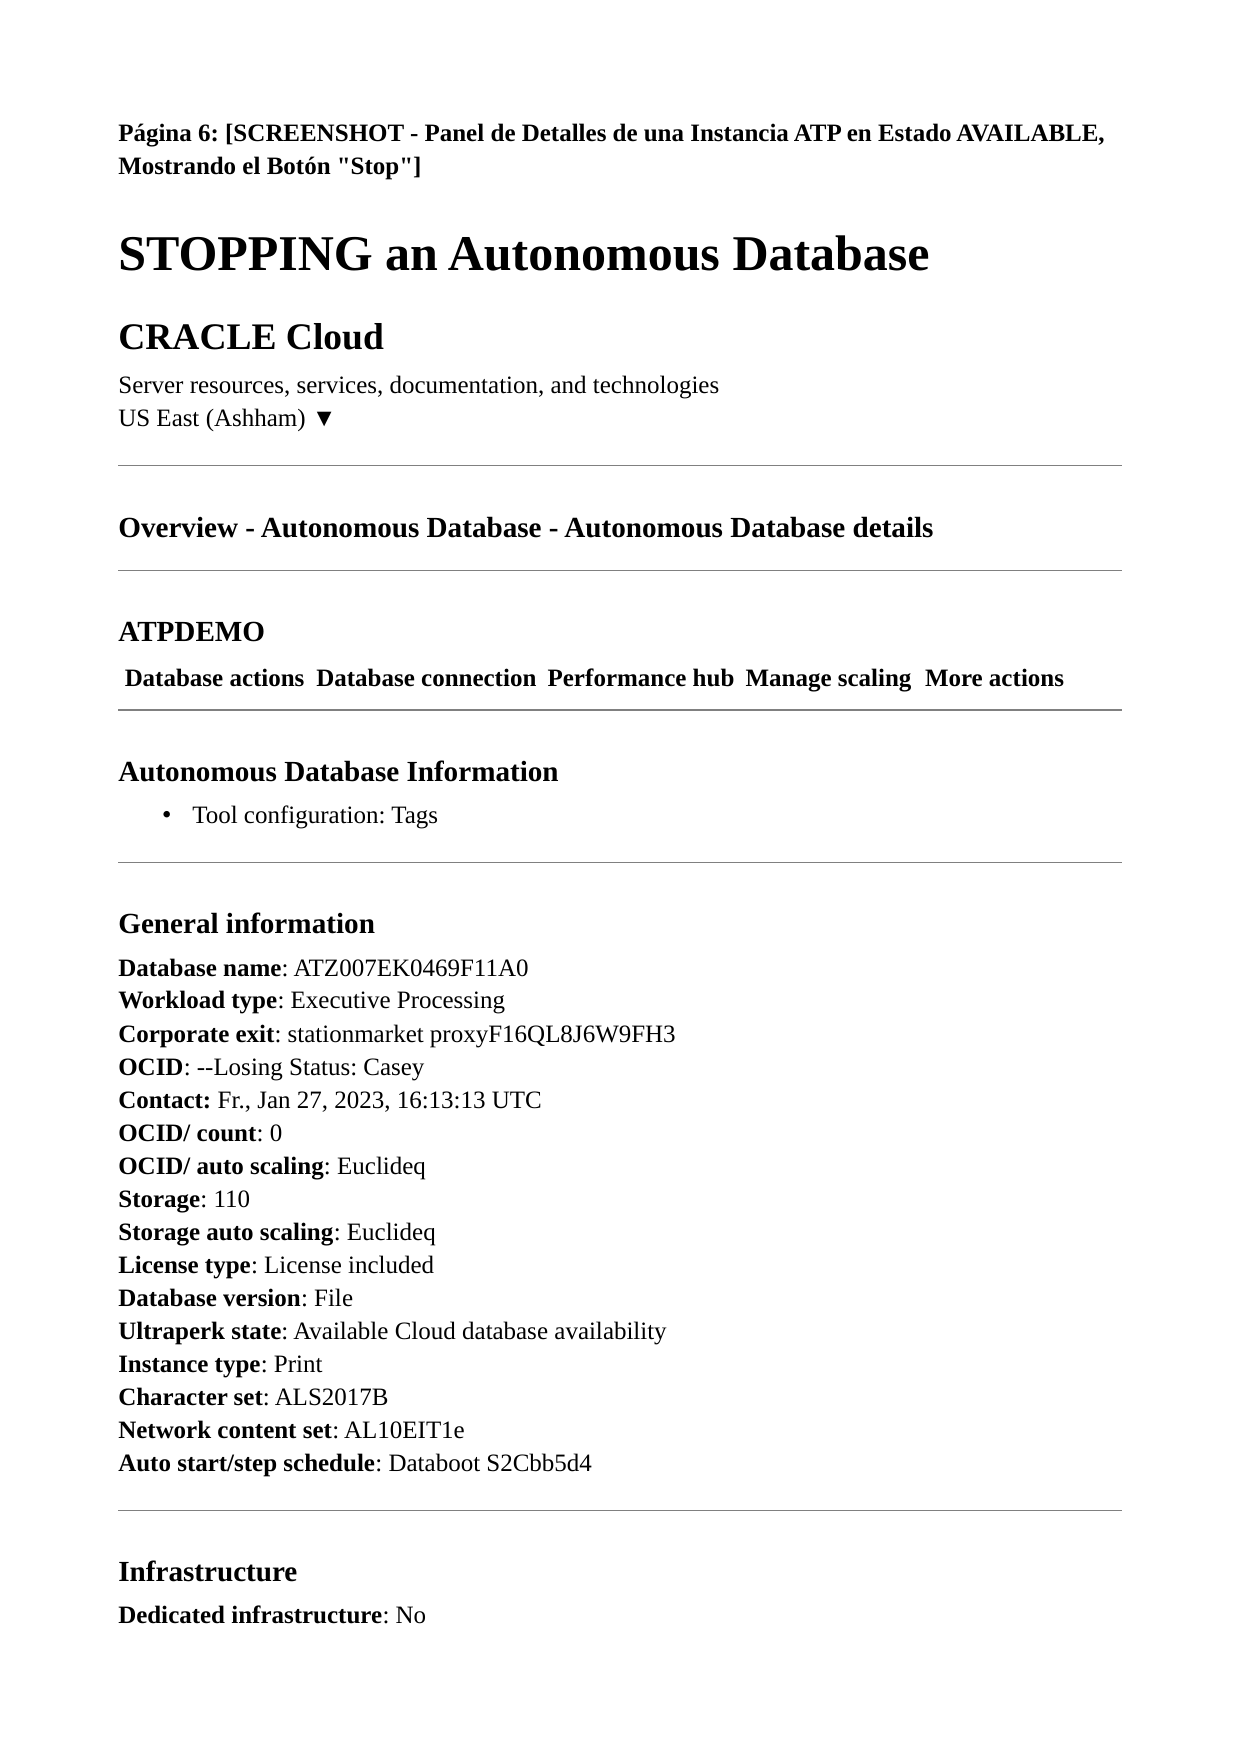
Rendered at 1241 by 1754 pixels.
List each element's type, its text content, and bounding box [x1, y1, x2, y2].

text Server resources, services, documentation, and technologies US East (Ashham) ▼ [118, 370, 1122, 432]
text Dedicated infrastructure: No [118, 1600, 1122, 1629]
text Database name: ATZ007EK0469F11A0 Workload type: Executive Processing Corporate exit: stationmarket proxyF16QL8J6W9FH3 OCID: --Losing Status: Casey Contact: Fr., Jan 27, 2023, 16:13:13 UTC OCID/ count: 0 OCID/ auto scaling: Euclideq Storage: 110 Storage auto scaling: Euclideq License type: License included Database version: File Ultraperk state: Available Cloud database availability Instance type: Print Character set: ALS2017B Network content set: AL10EIT1e Auto start/step schedule: Databoot S2Cbb5d4 [118, 953, 1122, 1477]
table_header Database actions [118, 661, 311, 695]
subtitle ATPDEMO [118, 614, 1122, 648]
table_header More actions [917, 661, 1072, 695]
table_header Manage scaling [740, 661, 917, 695]
subtitle STOPPING an Autonomous Database [118, 224, 1122, 281]
table_header Database connection [311, 661, 542, 695]
list Tool configuration: Tags [162, 800, 1122, 829]
table_header Performance hub [542, 661, 740, 695]
subtitle General information [118, 907, 1122, 940]
subtitle Overview - Autonomous Database - Autonomous Database details [118, 510, 1122, 543]
subtitle CRACLE Cloud [118, 314, 1122, 358]
subtitle Infrastructure [118, 1554, 1122, 1588]
subtitle Autonomous Database Information [118, 754, 1122, 788]
text Página 6: [SCREENSHOT - Panel de Detalles de una Instancia ATP en Estado AVAILABLE, Mostrando el Botón "Stop"] [118, 118, 1122, 180]
